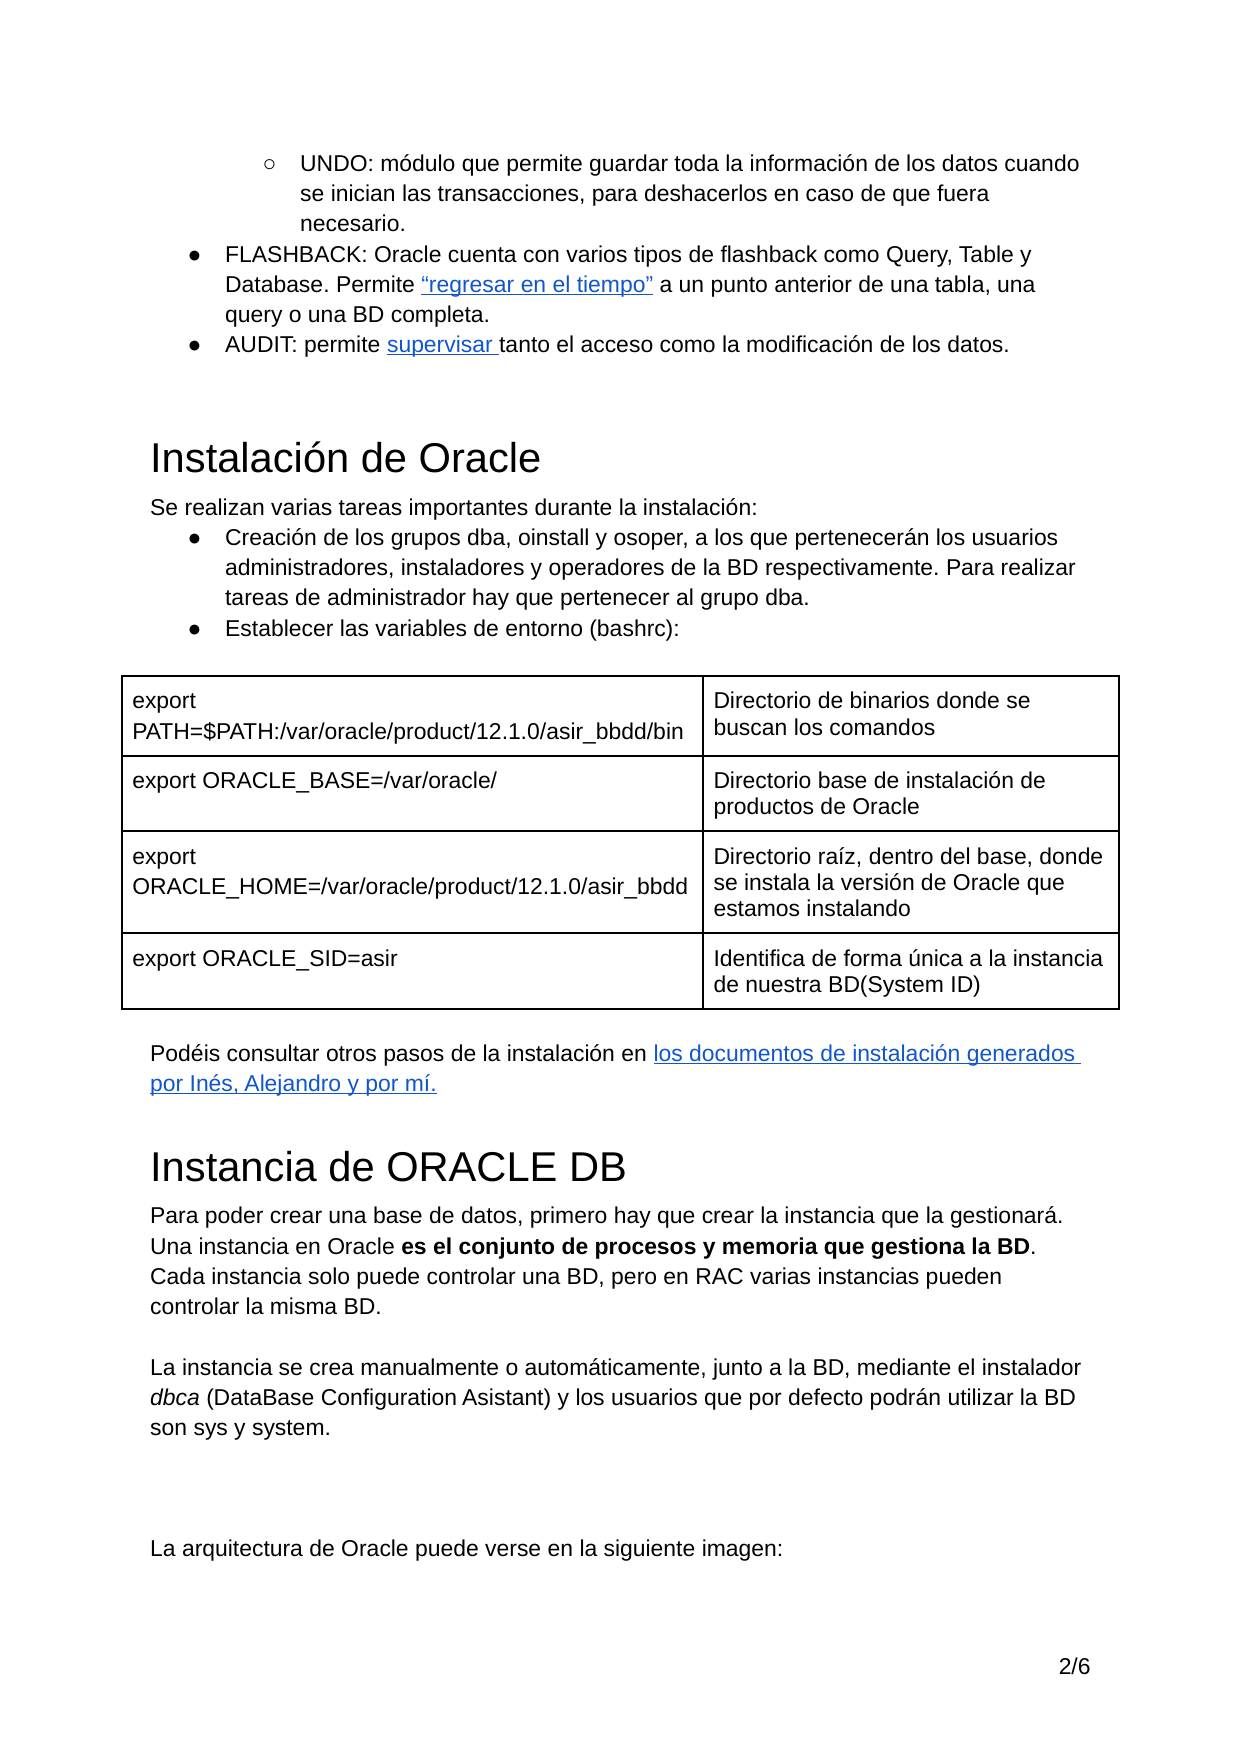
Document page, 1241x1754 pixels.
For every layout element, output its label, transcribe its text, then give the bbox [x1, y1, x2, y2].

text Se realizan varias tareas importantes durante la instalación: [150, 494, 1090, 520]
list AUDIT: permite supervisar tanto el acceso como la modificación de los datos. [187, 331, 1090, 358]
table_cell Directorio base de instalación de productos de Oracle [704, 757, 1118, 830]
text La arquitectura de Oracle puede verse en la siguiente imagen: [150, 1535, 1090, 1561]
list FLASHBACK: Oracle cuenta con varios tipos de flashback como Query, Table y Database. Permite “regresar en el tiempo” a un punto anterior de una tabla, una query o una BD completa. [187, 241, 1090, 327]
text Podéis consultar otros pasos de la instalación en los documentos de instalación generados por Inés, Alejandro y por mí. [150, 1040, 1090, 1097]
list UNDO: módulo que permite guardar toda la información de los datos cuando se inician las transacciones, para deshacerlos en caso de que fuera necesario. [262, 150, 1090, 237]
table_cell Identifica de forma única a la instancia de nuestra BD(System ID) [704, 934, 1118, 1008]
table_cell Directorio raíz, dentro del base, donde se instala la versión de Oracle que estamos instalando [704, 832, 1118, 932]
table_cell export ORACLE_BASE=/var/oracle/ [123, 757, 702, 830]
text Una instancia en Oracle es el conjunto de procesos y memoria que gestiona la BD. Cada instancia solo puede controlar una BD, pero en RAC varias instancias pueden controlar la misma BD. [150, 1233, 1090, 1319]
text La instancia se crea manualmente o automáticamente, junto a la BD, mediante el instalador dbca (DataBase Configuration Asistant) y los usuarios que por defecto podrán utilizar la BD son sys y system. [150, 1353, 1090, 1440]
text Para poder crear una base de datos, primero hay que crear la instancia que la gestionará. [150, 1202, 1090, 1229]
table_cell export ORACLE_SID=asir [123, 934, 702, 1008]
list Establecer las variables de entorno (bashrc): [187, 614, 1090, 641]
subtitle Instalación de Oracle [150, 433, 1090, 481]
table_header Directorio de binarios donde se buscan los comandos [704, 677, 1118, 754]
table_cell export ORACLE_HOME=/var/oracle/product/12.1.0/asir_bbdd [123, 832, 702, 932]
table_header export PATH=$PATH:/var/oracle/product/12.1.0/asir_bbdd/bin [123, 677, 702, 754]
list Creación de los grupos dba, oinstall y osoper, a los que pertenecerán los usuarios administradores, instaladores y operadores de la BD respectivamente. Para realizar tareas de administrador hay que pertenecer al grupo dba. [187, 524, 1090, 611]
subtitle Instancia de ORACLE DB [150, 1142, 1090, 1190]
